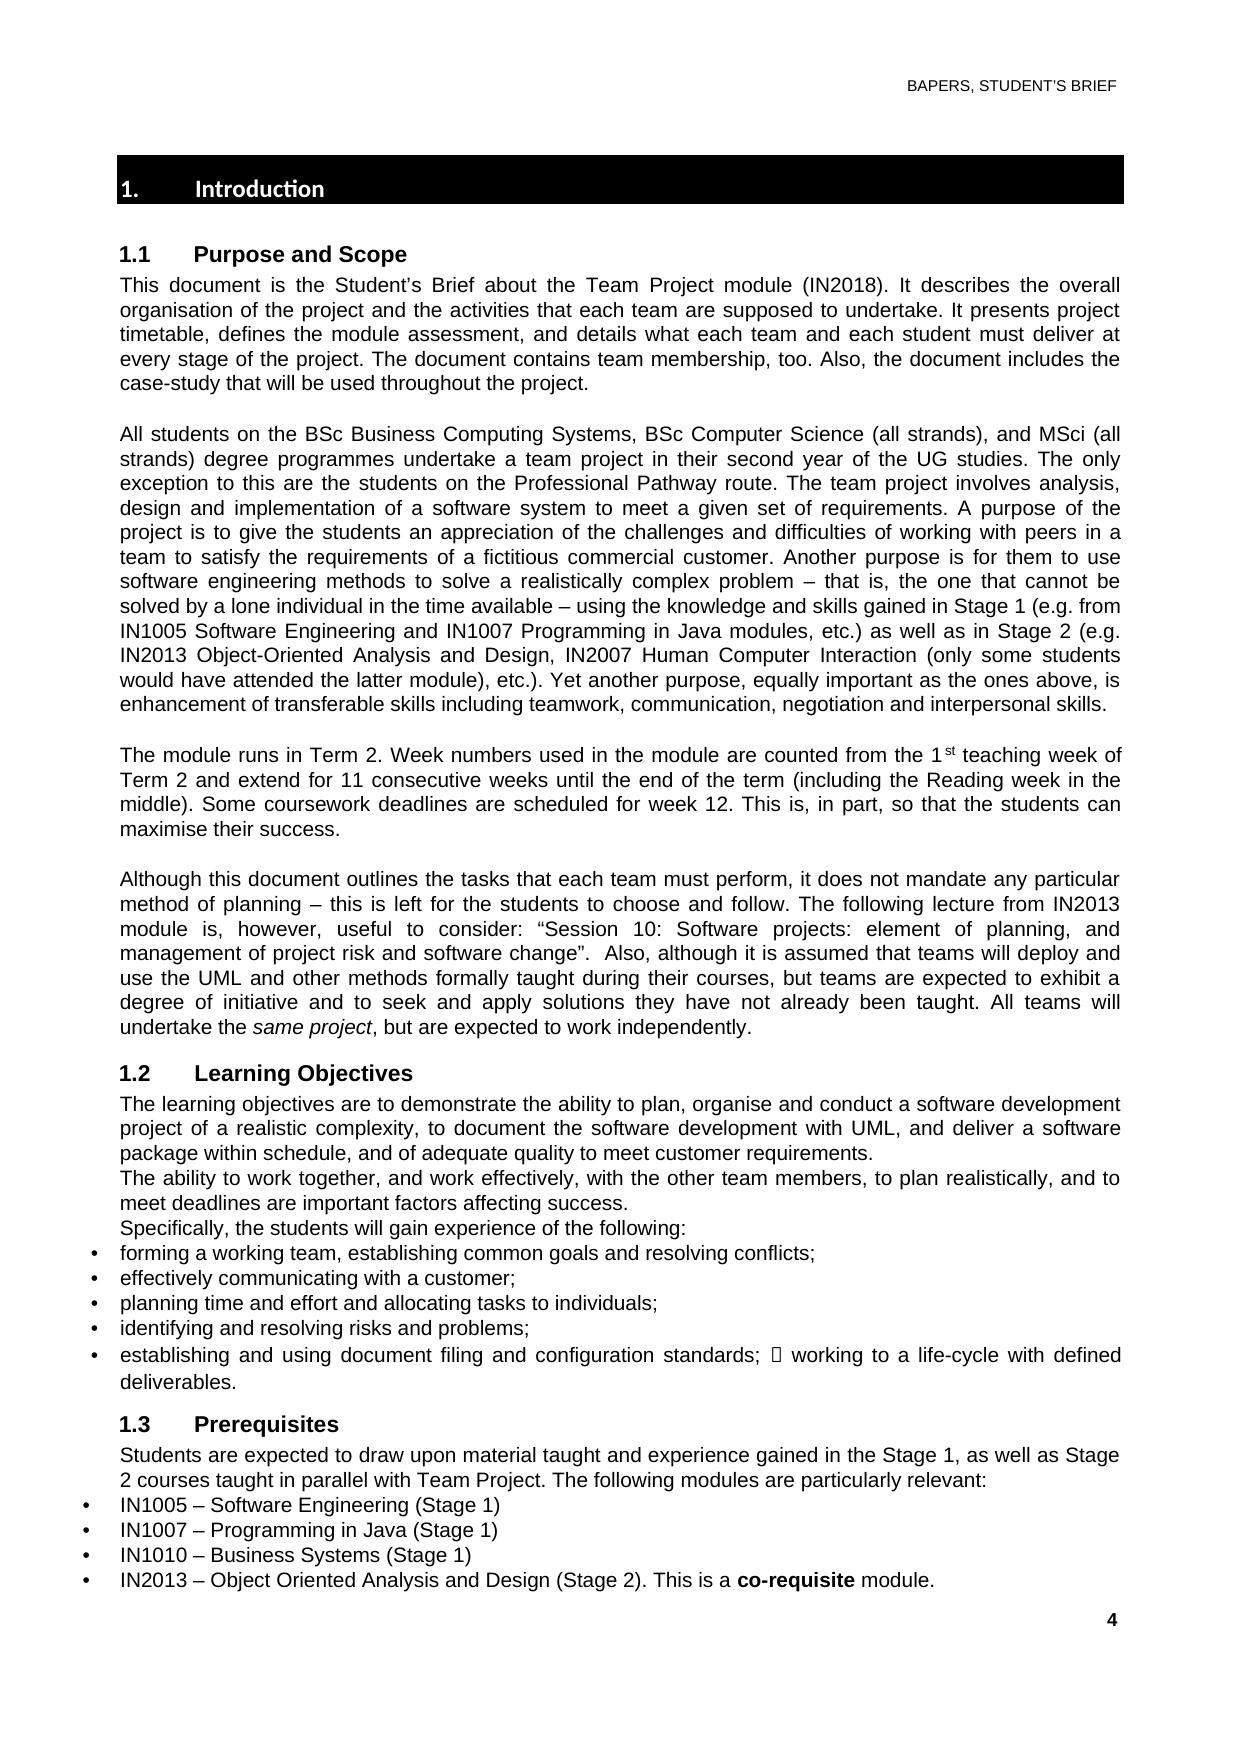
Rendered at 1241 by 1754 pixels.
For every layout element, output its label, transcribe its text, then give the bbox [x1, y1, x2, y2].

list establishing and using document filing and configuration standards;  working to a life-cycle with defined deliverables. [91, 1340, 1122, 1393]
subtitle 1.2 Learning Objectives [118, 1059, 1122, 1086]
subtitle 1.3 Prerequisites [118, 1411, 1122, 1437]
list IN1010 – Business Systems (Stage 1) [82, 1543, 1122, 1567]
text This document is the Student’s Brief about the Team Project module (IN2018). It describes the overall organisation of the project and the activities that each team are supposed to undertake. It presents project timetable, defines the module assessment, and details what each team and each student must deliver at every stage of the project. The document contains team membership, too. Also, the document includes the case-study that will be used throughout the project. [119, 273, 1122, 395]
list IN2013 – Object Oriented Analysis and Design (Stage 2). This is a co-requisite module. [82, 1568, 1122, 1592]
text Students are expected to draw upon material taught and experience gained in the Stage 1, as well as Stage 2 courses taught in parallel with Team Project. The following modules are particularly relevant: [119, 1443, 1122, 1492]
subtitle 1.1 Purpose and Scope [118, 241, 1122, 267]
list effectively communicating with a customer; [91, 1265, 1122, 1289]
text The ability to work together, and work effectively, with the other team members, to plan realistically, and to meet deadlines are important factors affecting success. [119, 1166, 1122, 1214]
text All students on the BSc Business Computing Systems, BSc Computer Science (all strands), and MSci (all strands) degree programmes undertake a team project in their second year of the UG studies. The only exception to this are the students on the Professional Pathway route. The team project involves analysis, design and implementation of a software system to meet a given set of requirements. A purpose of the project is to give the students an appreciation of the challenges and difficulties of working with peers in a team to satisfy the requirements of a fictitious commercial customer. Another purpose is for them to use software engineering methods to solve a realistically complex problem – that is, the one that cannot be solved by a lone individual in the time available – using the knowledge and skills gained in Stage 1 (e.g. from IN1005 Software Engineering and IN1007 Programming in Java modules, etc.) as well as in Stage 2 (e.g. IN2013 Object-Oriented Analysis and Design, IN2007 Human Computer Interaction (only some students would have attended the latter module), etc.). Yet another purpose, equally important as the ones above, is enhancement of transferable skills including teamwork, communication, negotiation and interpersonal skills. [119, 422, 1122, 716]
list planning time and effort and allocating tasks to individuals; [91, 1290, 1122, 1314]
text The learning objectives are to demonstrate the ability to plan, organise and conduct a software development project of a realistic complexity, to document the software development with UML, and deliver a software package within schedule, and of adequate quality to meet customer requirements. [119, 1092, 1122, 1165]
text The module runs in Term 2. Week numbers used in the module are counted from the 1st teaching week of Term 2 and extend for 11 consecutive weeks until the end of the term (including the Reading week in the middle). Some coursework deadlines are scheduled for week 12. This is, in part, so that the students can maximise their success. [119, 743, 1122, 841]
list IN1007 – Programming in Java (Stage 1) [82, 1518, 1122, 1542]
text Specifically, the students will gain experience of the following: [119, 1215, 1122, 1239]
text Although this document outlines the tasks that each team must perform, it does not mandate any particular method of planning – this is left for the students to choose and follow. The following lecture from IN2013 module is, however, useful to consider: “Session 10: Software projects: element of planning, and management of project risk and software change”. Also, although it is assumed that teams will deploy and use the UML and other methods formally taught during their courses, but teams are expected to exhibit a degree of initiative and to seek and apply solutions they have not already been taught. All teams will undertake the same project, but are expected to work independently. [119, 867, 1122, 1039]
list IN1005 – Software Engineering (Stage 1) [82, 1493, 1122, 1517]
list identifying and resolving risks and problems; [91, 1315, 1122, 1339]
list forming a working team, establishing common goals and resolving conflicts; [91, 1240, 1122, 1264]
